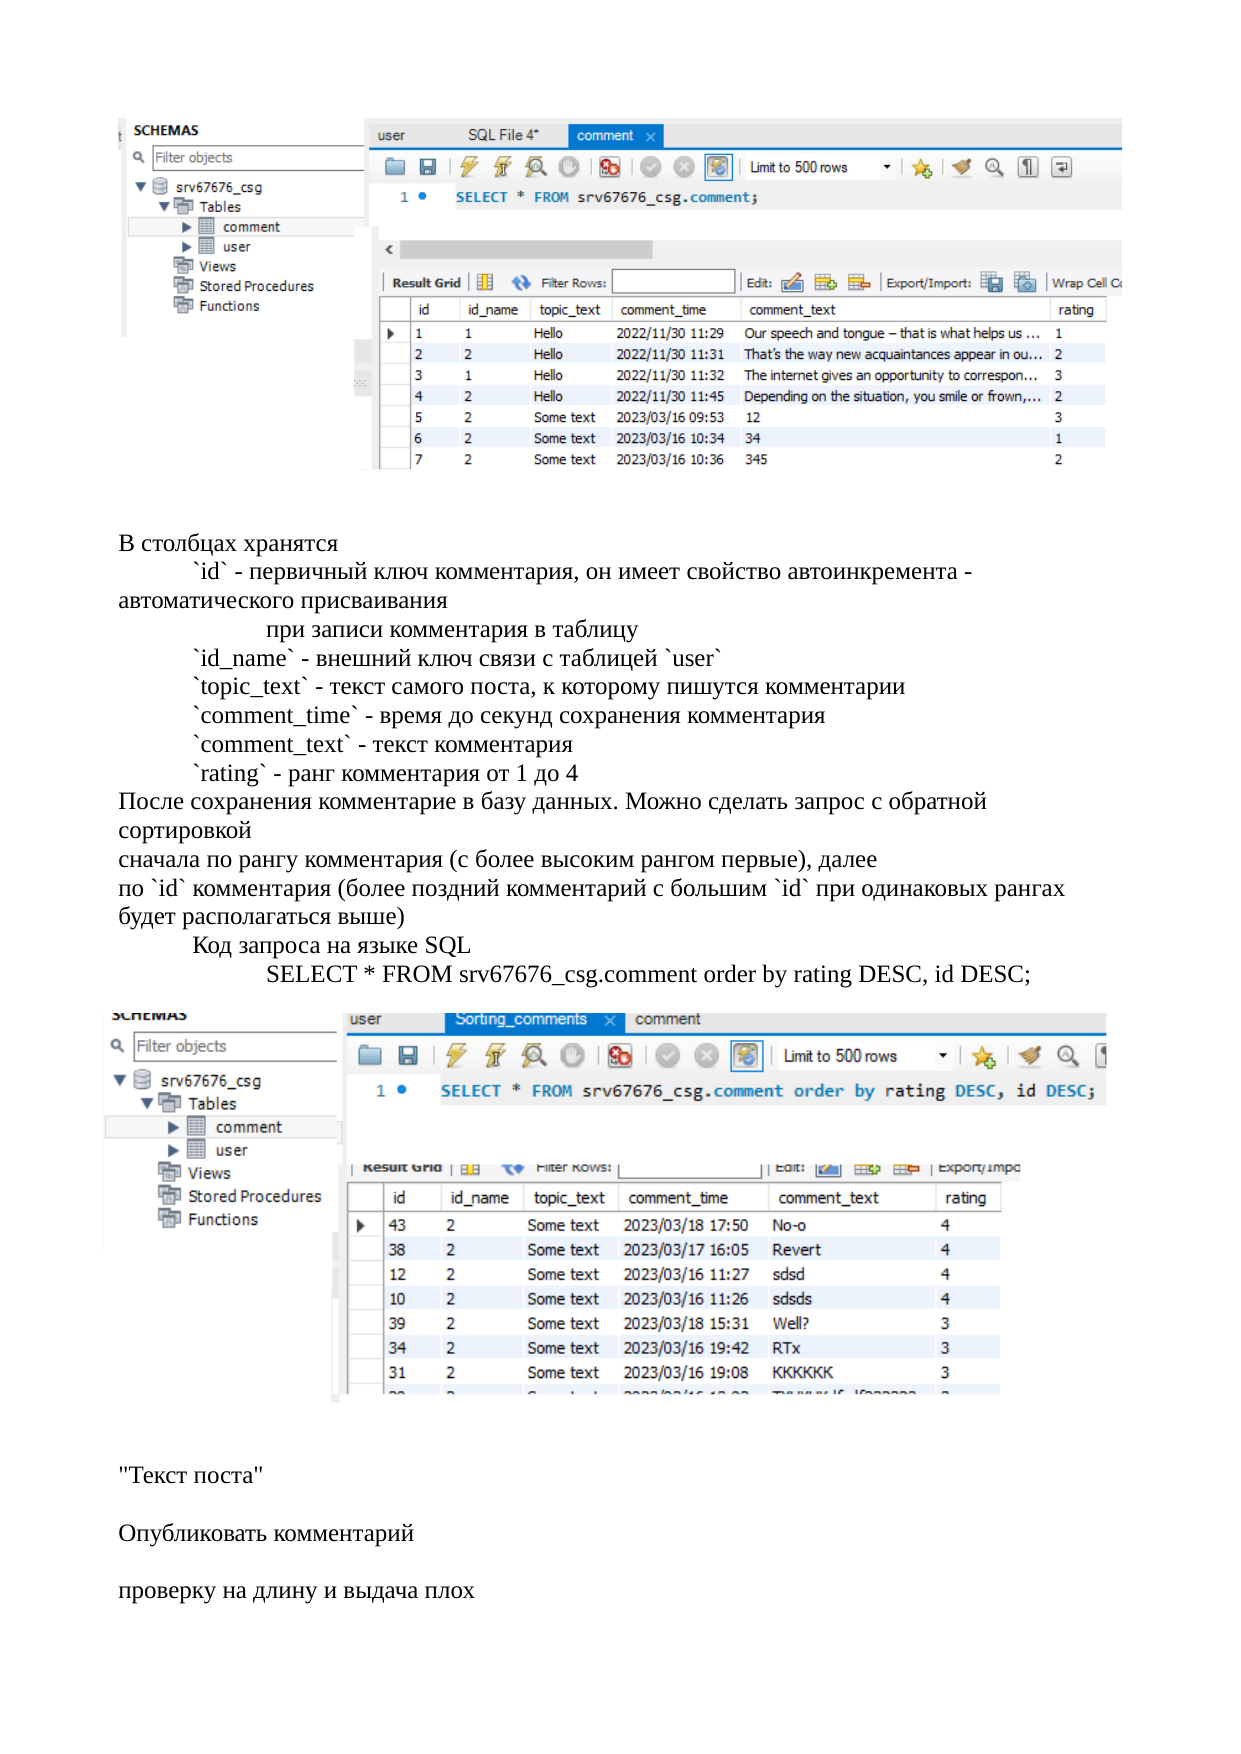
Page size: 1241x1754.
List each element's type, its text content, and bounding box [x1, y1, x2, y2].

picture [118, 118, 1123, 499]
text SELECT * FROM srv67676_csg.comment order by rating DESC, id DESC; [118, 959, 1122, 988]
text `comment_time` - время до секунд сохранения комментария [118, 700, 1122, 729]
text Опубликовать комментарий [118, 1518, 1122, 1546]
text `id_name` - внешний ключ связи с таблицей `user` [118, 643, 1122, 671]
text `id` - первичный ключ комментария, он имеет свойство автоинкремента - автоматического присваивания [118, 556, 1122, 614]
picture [102, 1013, 1107, 1403]
text Код запроса на языке SQL [118, 930, 1122, 959]
text проверку на длину и выдача плох [118, 1575, 1122, 1604]
text `topic_text` - текст самого поста, к которому пишутся комментарии [118, 671, 1122, 700]
text по `id` комментария (более поздний комментарий с большим `id` при одинаковых рангах будет располагаться выше) [118, 873, 1122, 930]
text После сохранения комментарие в базу данных. Можно сделать запрос с обратной сортировкой [118, 786, 1122, 844]
text при записи комментария в таблицу [118, 614, 1122, 643]
text В столбцах хранятся [118, 528, 1122, 556]
text "Текст поста" [118, 1460, 1122, 1489]
text `comment_text` - текст комментария [118, 729, 1122, 758]
text сначала по рангу комментария (с более высоким рангом первые), далее [118, 844, 1122, 873]
text `rating` - ранг комментария от 1 до 4 [118, 758, 1122, 786]
